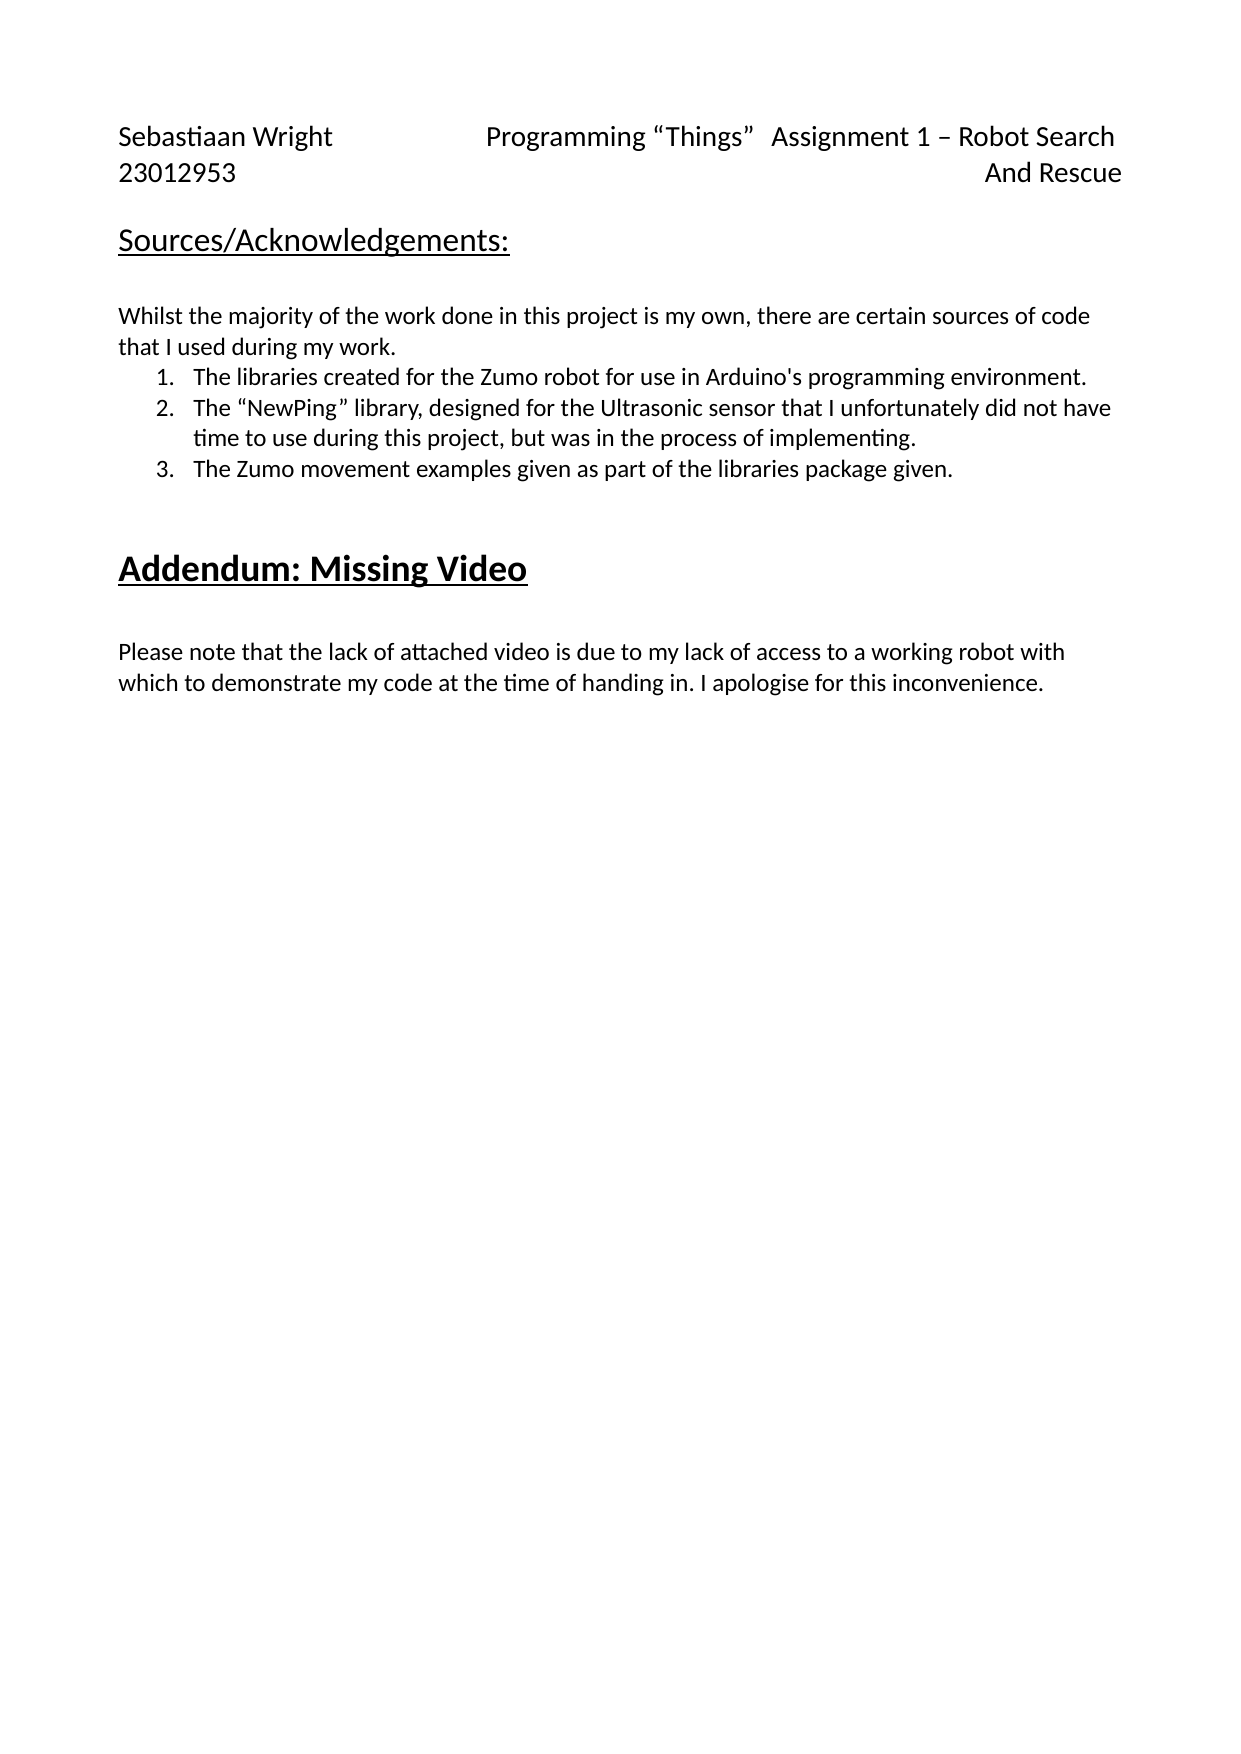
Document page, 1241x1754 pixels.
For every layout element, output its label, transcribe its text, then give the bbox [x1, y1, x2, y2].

list The libraries created for the Zumo robot for use in Arduino's programming environment. [156, 361, 1122, 392]
list The Zumo movement examples given as part of the libraries package given. [156, 453, 1122, 483]
text Whilst the majority of the work done in this project is my own, there are certain sources of code that I used during my work. [118, 300, 1122, 361]
text Sources/Acknowledgements: [118, 219, 1122, 259]
text Addendum: Missing Video [118, 544, 1122, 590]
text Please note that the lack of attached video is due to my lack of access to a working robot with which to demonstrate my code at the time of handing in. I apologise for this inconvenience. [118, 636, 1122, 697]
list The “NewPing” library, designed for the Ultrasonic sensor that I unfortunately did not have time to use during this project, but was in the process of implementing. [156, 392, 1122, 453]
